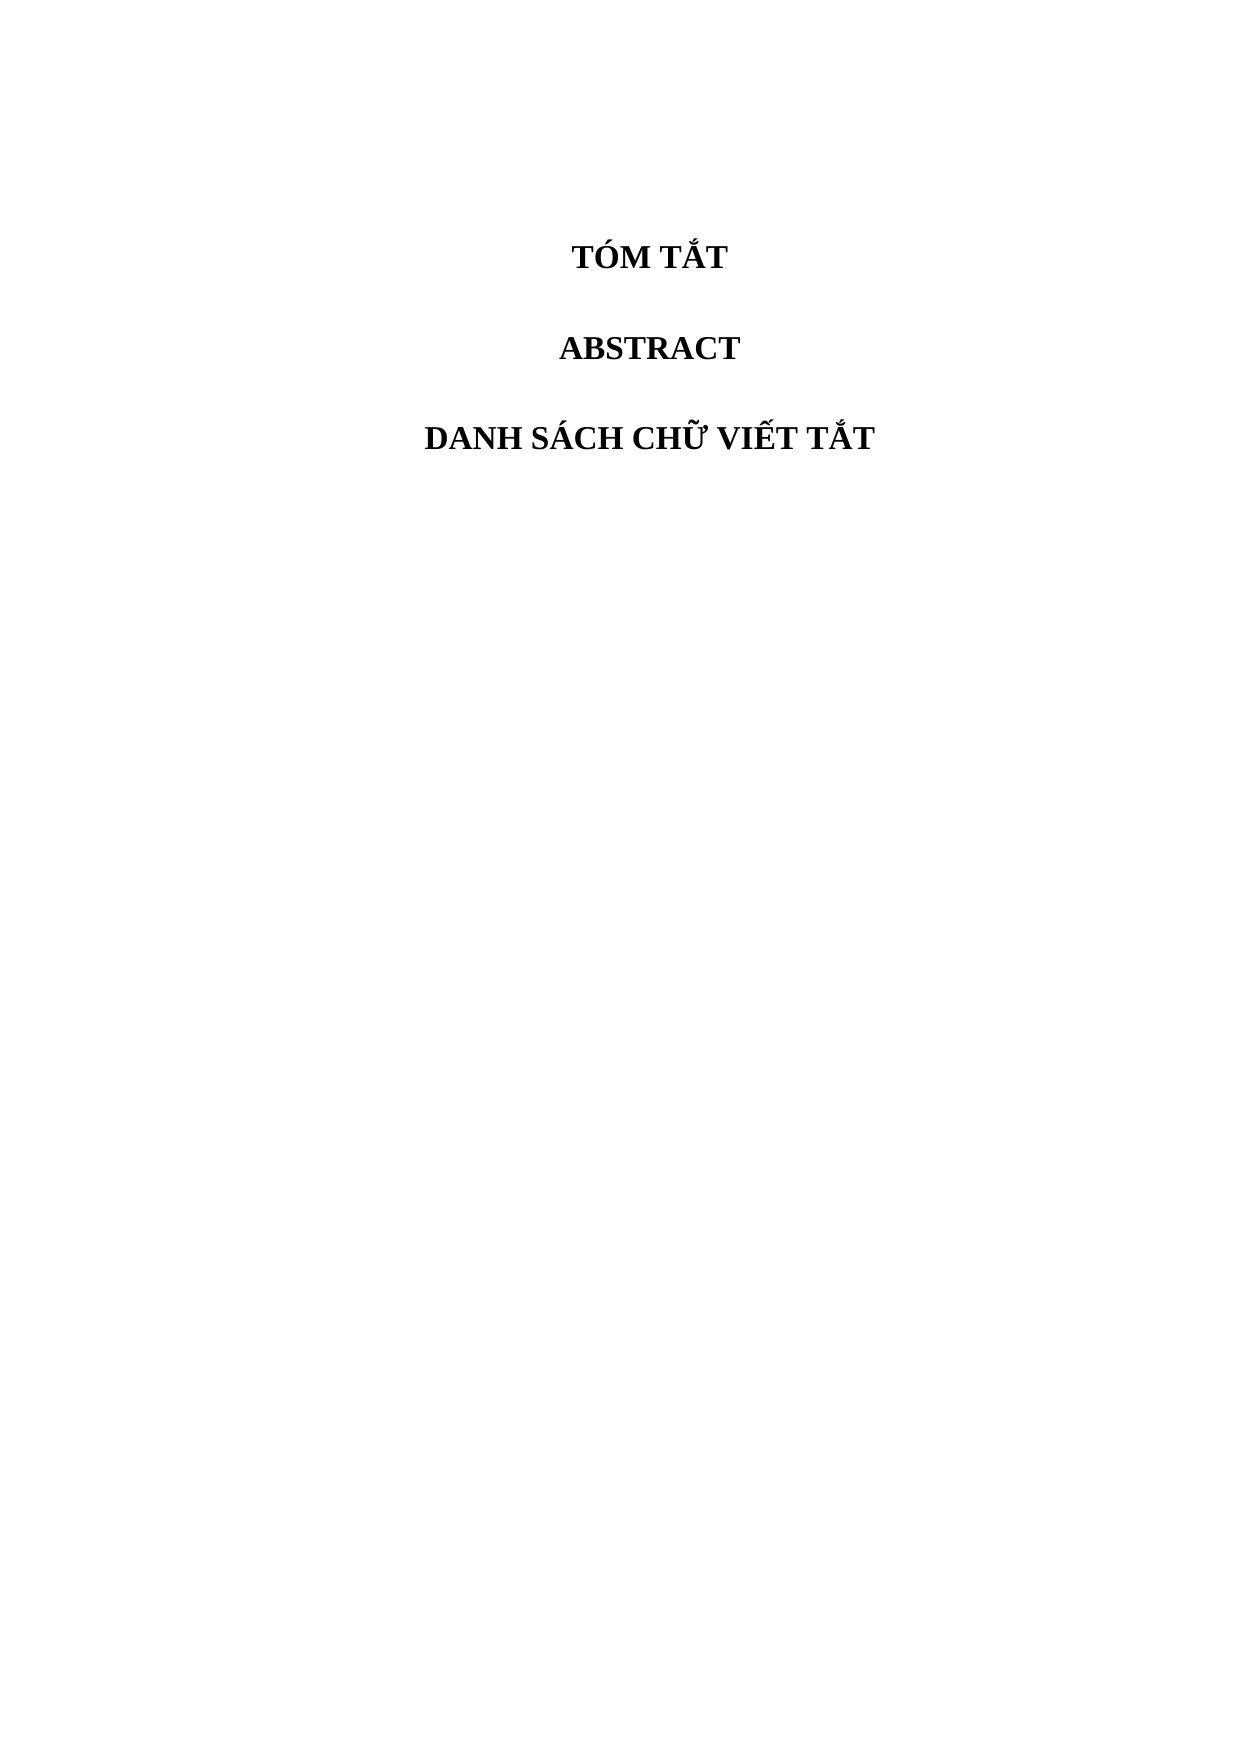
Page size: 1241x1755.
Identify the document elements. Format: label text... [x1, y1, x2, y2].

subtitle TÓM TẮT [207, 238, 1093, 276]
subtitle ABSTRACT [207, 328, 1093, 366]
subtitle DANH SÁCH CHỮ VIẾT TẮT [207, 418, 1093, 457]
